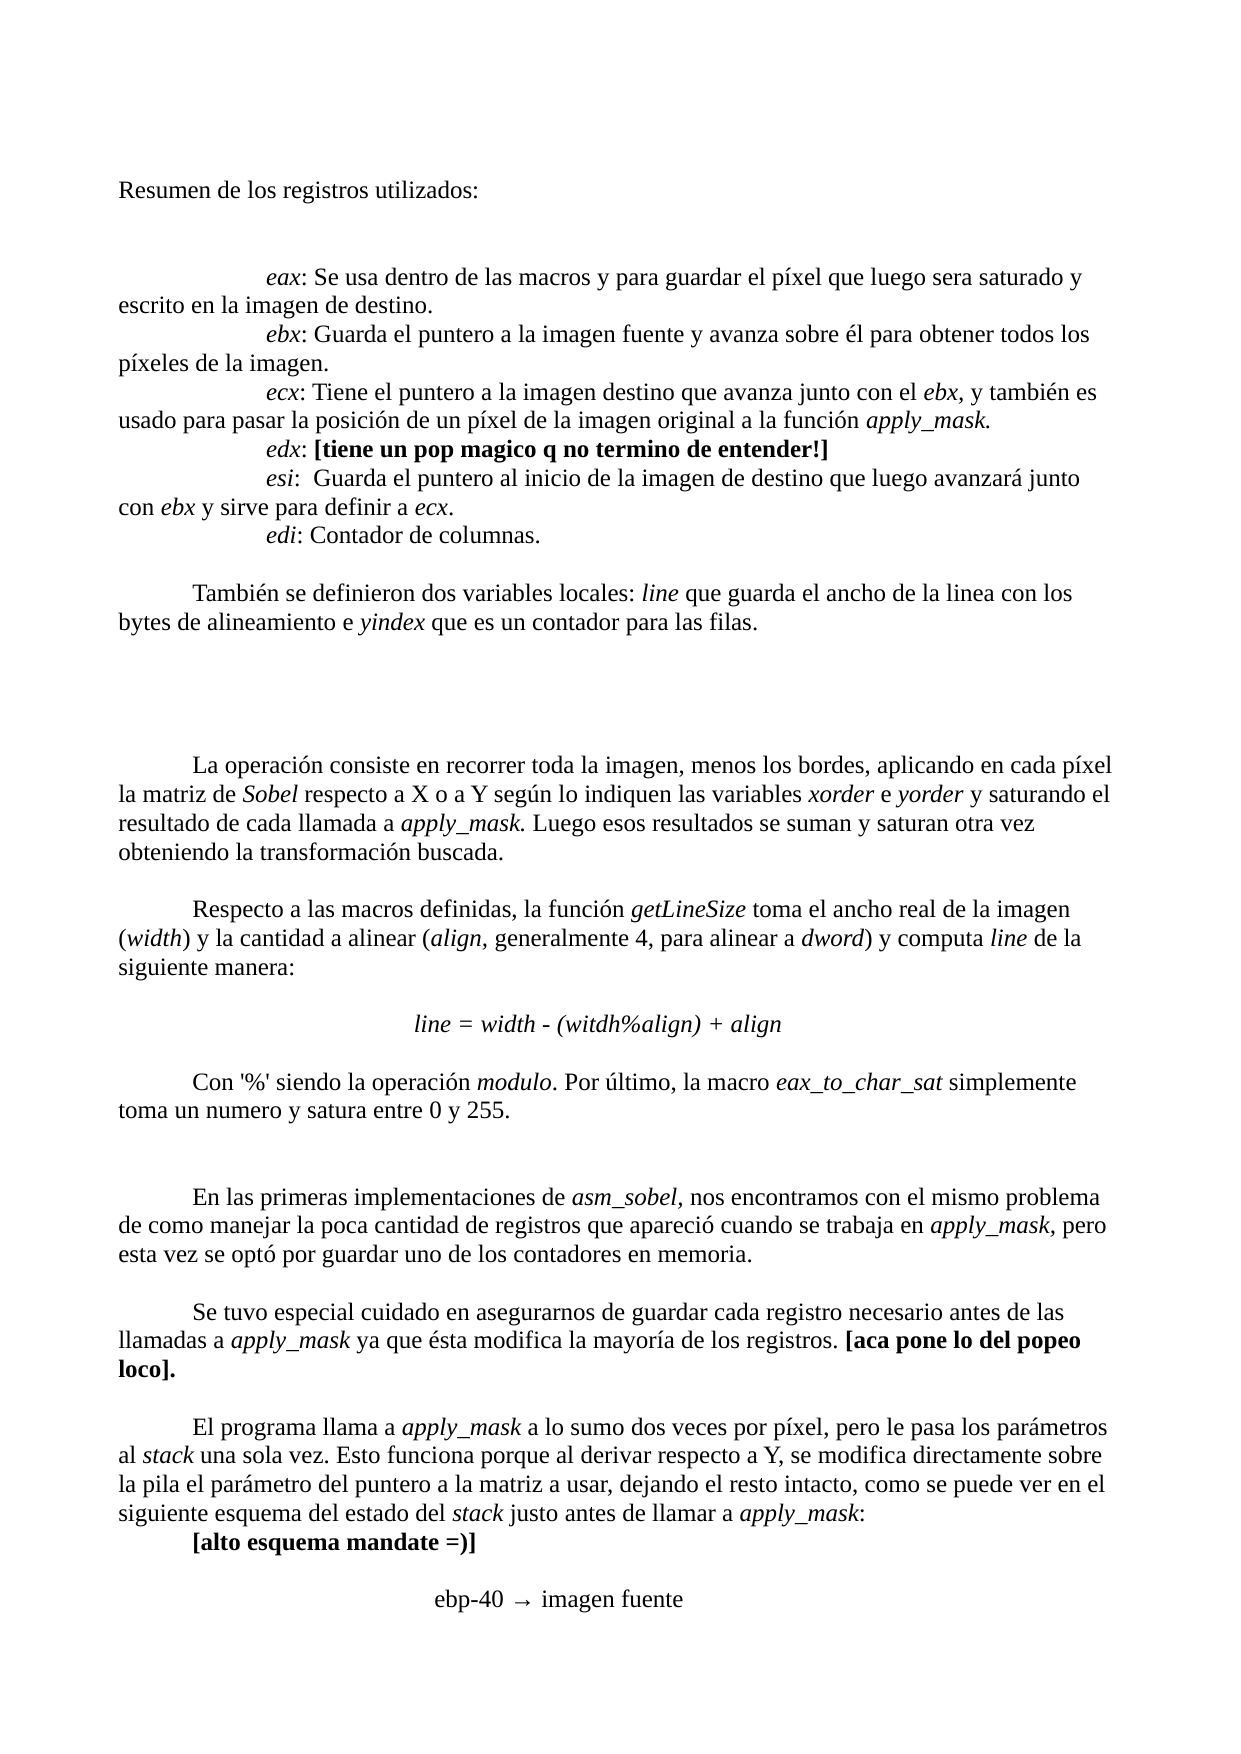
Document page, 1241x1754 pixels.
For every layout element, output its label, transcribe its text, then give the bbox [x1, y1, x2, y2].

text En las primeras implementaciones de asm_sobel, nos encontramos con el mismo problema de como manejar la poca cantidad de registros que apareció cuando se trabaja en apply_mask, pero esta vez se optó por guardar uno de los contadores en memoria. [118, 1182, 1122, 1268]
text eax: Se usa dentro de las macros y para guardar el píxel que luego sera saturado y escrito en la imagen de destino. [118, 262, 1122, 319]
text edi: Contador de columnas. [118, 521, 1122, 549]
text [alto esquema mandate =)] [118, 1527, 1122, 1556]
text edx: [tiene un pop magico q no termino de entender!] [118, 434, 1122, 463]
text Respecto a las macros definidas, la función getLineSize toma el ancho real de la imagen (width) y la cantidad a alinear (align, generalmente 4, para alinear a dword) y computa line de la siguiente manera: [118, 894, 1122, 981]
text También se definieron dos variables locales: line que guarda el ancho de la linea con los bytes de alineamiento e yindex que es un contador para las filas. [118, 578, 1122, 636]
text line = width - (witdh%align) + align [118, 1009, 1122, 1038]
text ebp-40 → imagen fuente [286, 1584, 1122, 1613]
text ebx: Guarda el puntero a la imagen fuente y avanza sobre él para obtener todos los píxeles de la imagen. [118, 319, 1122, 377]
text La operación consiste en recorrer toda la imagen, menos los bordes, aplicando en cada píxel la matriz de Sobel respecto a X o a Y según lo indiquen las variables xorder e yorder y saturando el resultado de cada llamada a apply_mask. Luego esos resultados se suman y saturan otra vez obteniendo la transformación buscada. [118, 751, 1122, 866]
text esi: Guarda el puntero al inicio de la imagen de destino que luego avanzará junto con ebx y sirve para definir a ecx. [118, 463, 1122, 521]
text Con '%' siendo la operación modulo. Por último, la macro eax_to_char_sat simplemente toma un numero y satura entre 0 y 255. [118, 1067, 1122, 1124]
text El programa llama a apply_mask a lo sumo dos veces por píxel, pero le pasa los parámetros al stack una sola vez. Esto funciona porque al derivar respecto a Y, se modifica directamente sobre la pila el parámetro del puntero a la matriz a usar, dejando el resto intacto, como se puede ver en el siguiente esquema del estado del stack justo antes de llamar a apply_mask: [118, 1412, 1122, 1527]
text ecx: Tiene el puntero a la imagen destino que avanza junto con el ebx, y también es usado para pasar la posición de un píxel de la imagen original a la función apply_mask. [118, 377, 1122, 434]
text Se tuvo especial cuidado en asegurarnos de guardar cada registro necesario antes de las llamadas a apply_mask ya que ésta modifica la mayoría de los registros. [aca pone lo del popeo loco]. [118, 1297, 1122, 1383]
text Resumen de los registros utilizados: [118, 176, 1122, 204]
